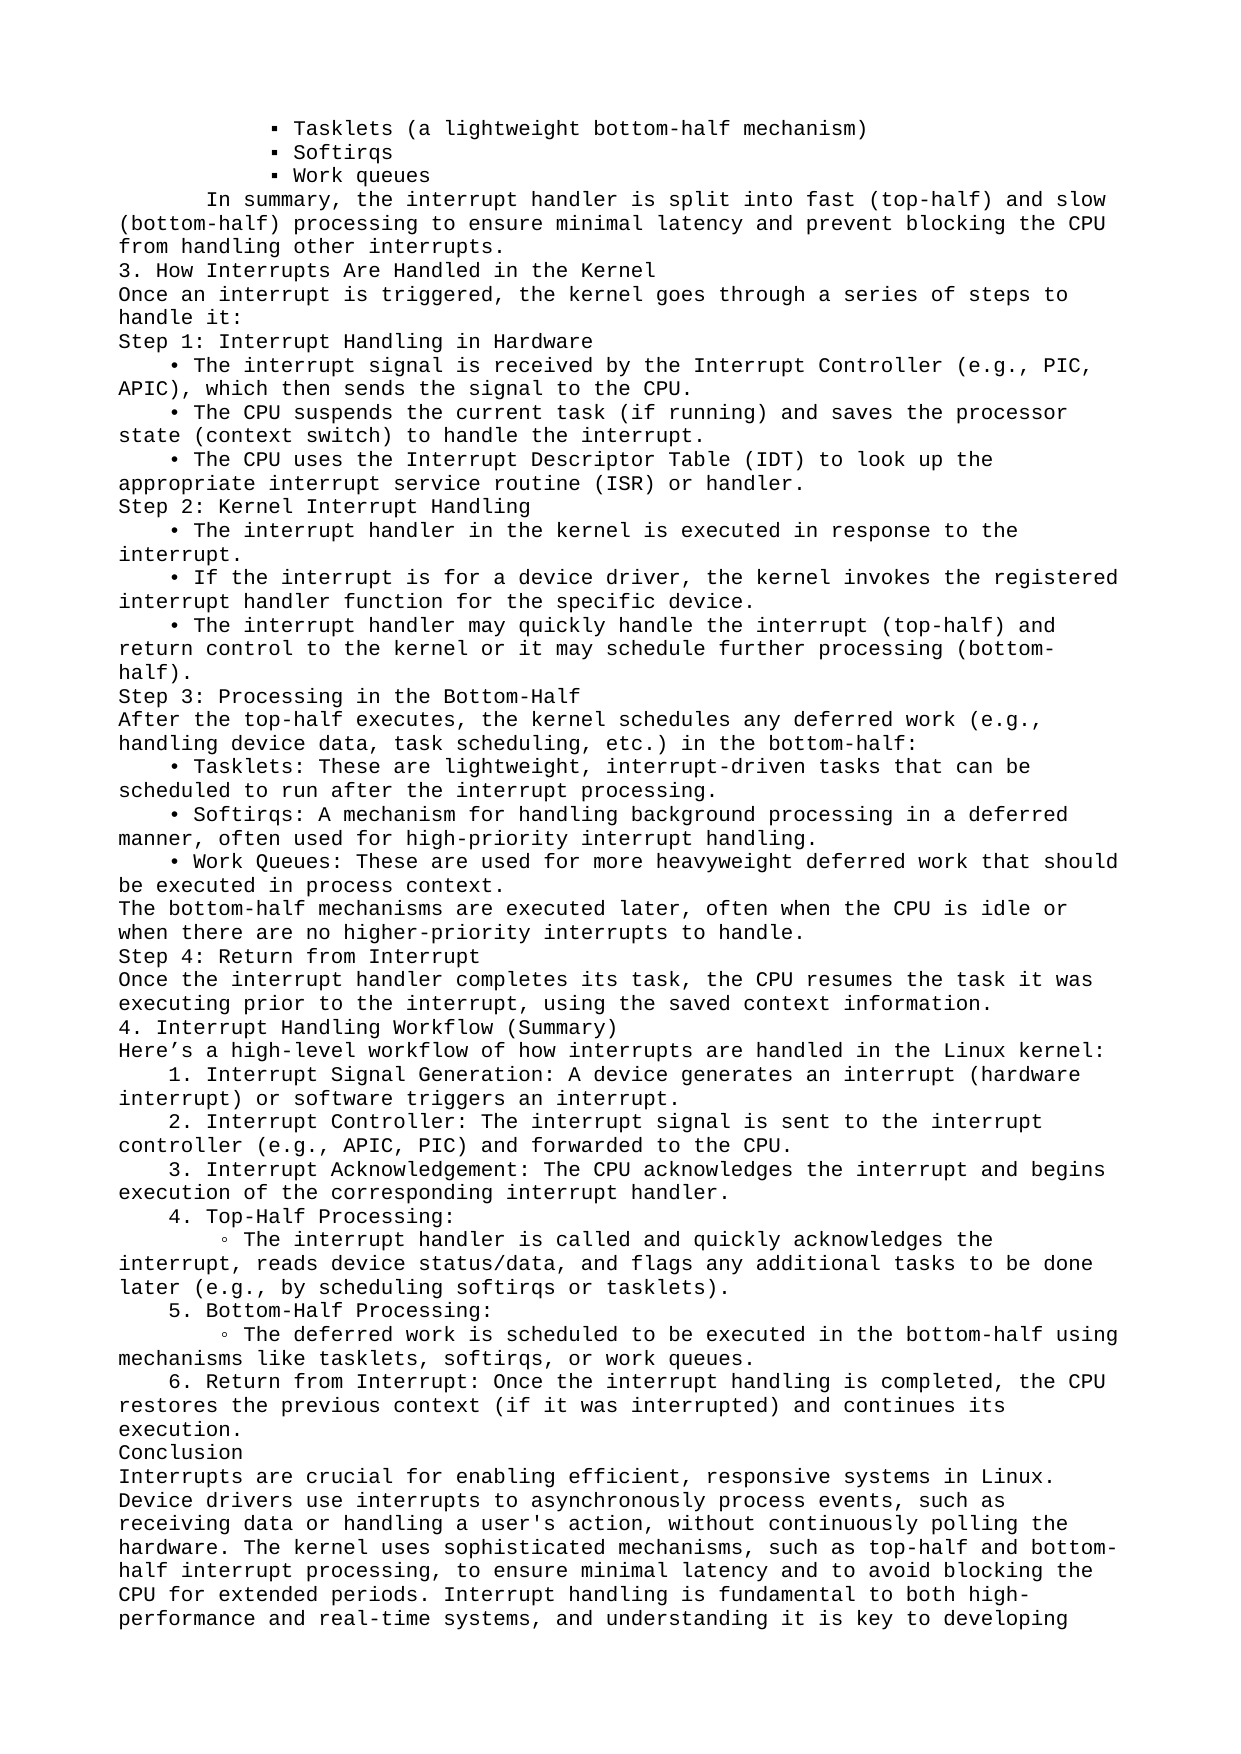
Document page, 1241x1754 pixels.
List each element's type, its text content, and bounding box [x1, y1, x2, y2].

text ▪ Work queues [118, 165, 1122, 189]
text • Tasklets: These are lightweight, interrupt-driven tasks that can be scheduled to run after the interrupt processing. [118, 757, 1122, 804]
text 4. Interrupt Handling Workflow (Summary) [118, 1017, 1122, 1040]
text Here’s a high-level workflow of how interrupts are handled in the Linux kernel: [118, 1040, 1122, 1064]
text 4. Top-Half Processing: [118, 1206, 1122, 1229]
text Step 2: Kernel Interrupt Handling [118, 496, 1122, 520]
text Step 1: Interrupt Handling in Hardware [118, 331, 1122, 354]
text Conclusion [118, 1442, 1122, 1466]
text 3. How Interrupts Are Handled in the Kernel [118, 260, 1122, 284]
text ▪ Tasklets (a lightweight bottom-half mechanism) [118, 118, 1122, 142]
text • If the interrupt is for a device driver, the kernel invokes the registered interrupt handler function for the specific device. [118, 567, 1122, 615]
text • Work Queues: These are used for more heavyweight deferred work that should be executed in process context. [118, 851, 1122, 898]
text • Softirqs: A mechanism for handling background processing in a deferred manner, often used for high-priority interrupt handling. [118, 804, 1122, 851]
text • The CPU uses the Interrupt Descriptor Table (IDT) to look up the appropriate interrupt service routine (ISR) or handler. [118, 449, 1122, 496]
text Once the interrupt handler completes its task, the CPU resumes the task it was executing prior to the interrupt, using the saved context information. [118, 969, 1122, 1017]
text The bottom-half mechanisms are executed later, often when the CPU is idle or when there are no higher-priority interrupts to handle. [118, 898, 1122, 946]
text Step 4: Return from Interrupt [118, 946, 1122, 969]
text • The interrupt handler may quickly handle the interrupt (top-half) and return control to the kernel or it may schedule further processing (bottom-half). [118, 615, 1122, 686]
text 1. Interrupt Signal Generation: A device generates an interrupt (hardware interrupt) or software triggers an interrupt. [118, 1064, 1122, 1111]
text In summary, the interrupt handler is split into fast (top-half) and slow (bottom-half) processing to ensure minimal latency and prevent blocking the CPU from handling other interrupts. [118, 189, 1122, 260]
text ▪ Softirqs [118, 142, 1122, 165]
text ◦ The deferred work is scheduled to be executed in the bottom-half using mechanisms like tasklets, softirqs, or work queues. [118, 1324, 1122, 1371]
text Once an interrupt is triggered, the kernel goes through a series of steps to handle it: [118, 284, 1122, 331]
text 5. Bottom-Half Processing: [118, 1300, 1122, 1324]
text 3. Interrupt Acknowledgement: The CPU acknowledges the interrupt and begins execution of the corresponding interrupt handler. [118, 1158, 1122, 1206]
text After the top-half executes, the kernel schedules any deferred work (e.g., handling device data, task scheduling, etc.) in the bottom-half: [118, 709, 1122, 757]
text 2. Interrupt Controller: The interrupt signal is sent to the interrupt controller (e.g., APIC, PIC) and forwarded to the CPU. [118, 1111, 1122, 1158]
text • The interrupt signal is received by the Interrupt Controller (e.g., PIC, APIC), which then sends the signal to the CPU. [118, 354, 1122, 402]
text • The interrupt handler in the kernel is executed in response to the interrupt. [118, 520, 1122, 567]
text Interrupts are crucial for enabling efficient, responsive systems in Linux. Device drivers use interrupts to asynchronously process events, such as receiving data or handling a user's action, without continuously polling the hardware. The kernel uses sophisticated mechanisms, such as top-half and bottom-half interrupt processing, to ensure minimal latency and to avoid blocking the CPU for extended periods. Interrupt handling is fundamental to both high-performance and real-time systems, and understanding it is key to developing [118, 1466, 1122, 1631]
text ◦ The interrupt handler is called and quickly acknowledges the interrupt, reads device status/data, and flags any additional tasks to be done later (e.g., by scheduling softirqs or tasklets). [118, 1229, 1122, 1300]
text 6. Return from Interrupt: Once the interrupt handling is completed, the CPU restores the previous context (if it was interrupted) and continues its execution. [118, 1371, 1122, 1442]
text • The CPU suspends the current task (if running) and saves the processor state (context switch) to handle the interrupt. [118, 402, 1122, 449]
text Step 3: Processing in the Bottom-Half [118, 686, 1122, 709]
